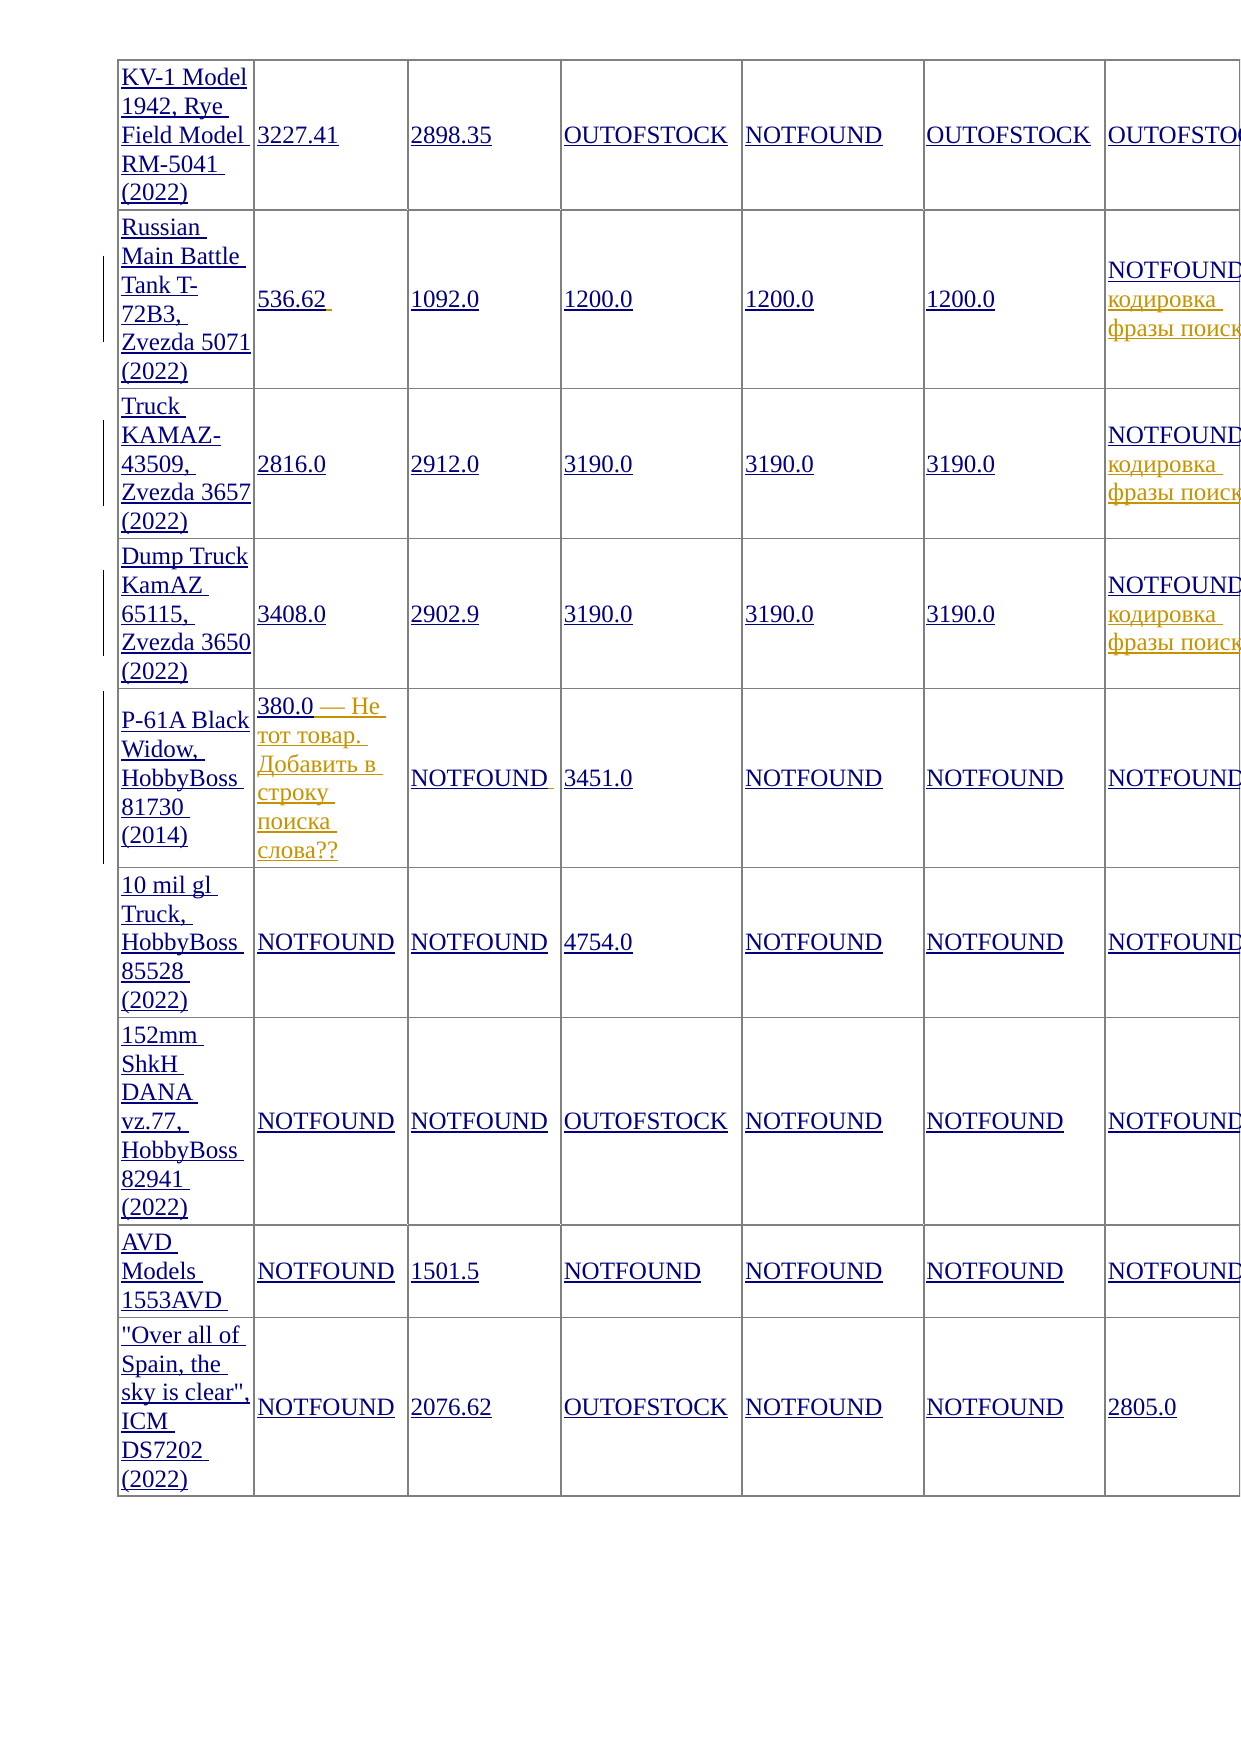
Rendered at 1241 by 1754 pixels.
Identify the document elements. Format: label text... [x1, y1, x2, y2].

table_cell 2805.0 [1106, 1318, 1239, 1495]
table_cell NOTFOUND [255, 1318, 407, 1495]
table_cell 2816.0 [255, 389, 407, 538]
table_cell NOTFOUND [255, 1226, 407, 1317]
table_cell 3190.0 [925, 389, 1104, 538]
table_cell 3451.0 [562, 689, 741, 867]
table_cell OUTOFSTOCK [925, 61, 1104, 209]
table_cell Dump Truck KamAZ 65115, Zvezda 3650 (2022) [119, 539, 253, 688]
table_cell Truck KAMAZ-43509, Zvezda 3657 (2022) [119, 389, 253, 538]
table_cell 3408.0 [255, 539, 407, 688]
table_cell OUTOFSTOCK [562, 1318, 741, 1495]
table_cell "Over all of Spain, the sky is clear", ICM DS7202 (2022) [119, 1318, 253, 1495]
table_cell OUTOFSTOCK [1106, 61, 1239, 209]
table_cell NOTFOUND [255, 1018, 407, 1224]
table_cell NOTFOUND [1106, 1226, 1239, 1317]
table_cell NOTFOUND [409, 1018, 560, 1224]
table_cell NOTFOUND [409, 868, 560, 1017]
table_cell NOTFOUND [743, 1318, 923, 1495]
table_cell OUTOFSTOCK [562, 1018, 741, 1224]
table_cell NOTFOUND [925, 1018, 1104, 1224]
table_cell AVD Models 1553AVD [119, 1226, 253, 1317]
table_cell NOTFOUND [925, 868, 1104, 1017]
table_cell 10 mil gl Truck, HobbyBoss 85528 (2022) [119, 868, 253, 1017]
table_cell 1501.5 [409, 1226, 560, 1317]
table_cell 3190.0 [743, 539, 923, 688]
table_cell 3190.0 [743, 389, 923, 538]
table_cell 2912.0 [409, 389, 560, 538]
table_cell Russian Main Battle Tank T-72B3, Zvezda 5071 (2022) [119, 211, 253, 388]
table_cell 1092.0 [409, 211, 560, 388]
table_cell 3190.0 [562, 539, 741, 688]
table_cell NOTFOUND [743, 1226, 923, 1317]
table_cell NOTFOUND [1106, 1018, 1239, 1224]
table_cell NOTFOUND [743, 868, 923, 1017]
table_cell NOTFOUND – кодировка фразы поиска [1106, 211, 1239, 388]
table_cell 2076.62 [409, 1318, 560, 1495]
table_cell 1200.0 [562, 211, 741, 388]
table_cell 3190.0 [562, 389, 741, 538]
table_cell 3190.0 [925, 539, 1104, 688]
table_cell NOTFOUND [743, 689, 923, 867]
table_cell NOTFOUND– кодировка фразы поиска [1106, 539, 1239, 688]
table_cell NOTFOUND [743, 1018, 923, 1224]
table_cell 152mm ShkH DANA vz.77, HobbyBoss 82941 (2022) [119, 1018, 253, 1224]
table_cell KV-1 Model 1942, Rye Field Model RM-5041 (2022) [119, 61, 253, 209]
table_cell NOTFOUND [562, 1226, 741, 1317]
table_cell NOTFOUND [255, 868, 407, 1017]
table_cell NOTFOUND [925, 1226, 1104, 1317]
table_cell OUTOFSTOCK [562, 61, 741, 209]
table_cell NOTFOUND– кодировка фразы поиска [1106, 389, 1239, 538]
table_cell 1200.0 [925, 211, 1104, 388]
table_cell NOTFOUND [1106, 689, 1239, 867]
table_cell NOTFOUND [925, 689, 1104, 867]
table_cell 4754.0 [562, 868, 741, 1017]
table_cell 2902.9 [409, 539, 560, 688]
table_cell NOTFOUND [925, 1318, 1104, 1495]
table_cell NOTFOUND [409, 689, 560, 867]
table_cell P-61A Black Widow, HobbyBoss 81730 (2014) [119, 689, 253, 867]
table_cell 380.0 — Не тот товар. Добавить в строку поиска слова?? [255, 689, 407, 867]
table_cell 3227.41 [255, 61, 407, 209]
table_cell NOTFOUND [1106, 868, 1239, 1017]
table_cell NOTFOUND [743, 61, 923, 209]
table_cell 1200.0 [743, 211, 923, 388]
table_cell 536.62 [255, 211, 407, 388]
table_cell 2898.35 [409, 61, 560, 209]
